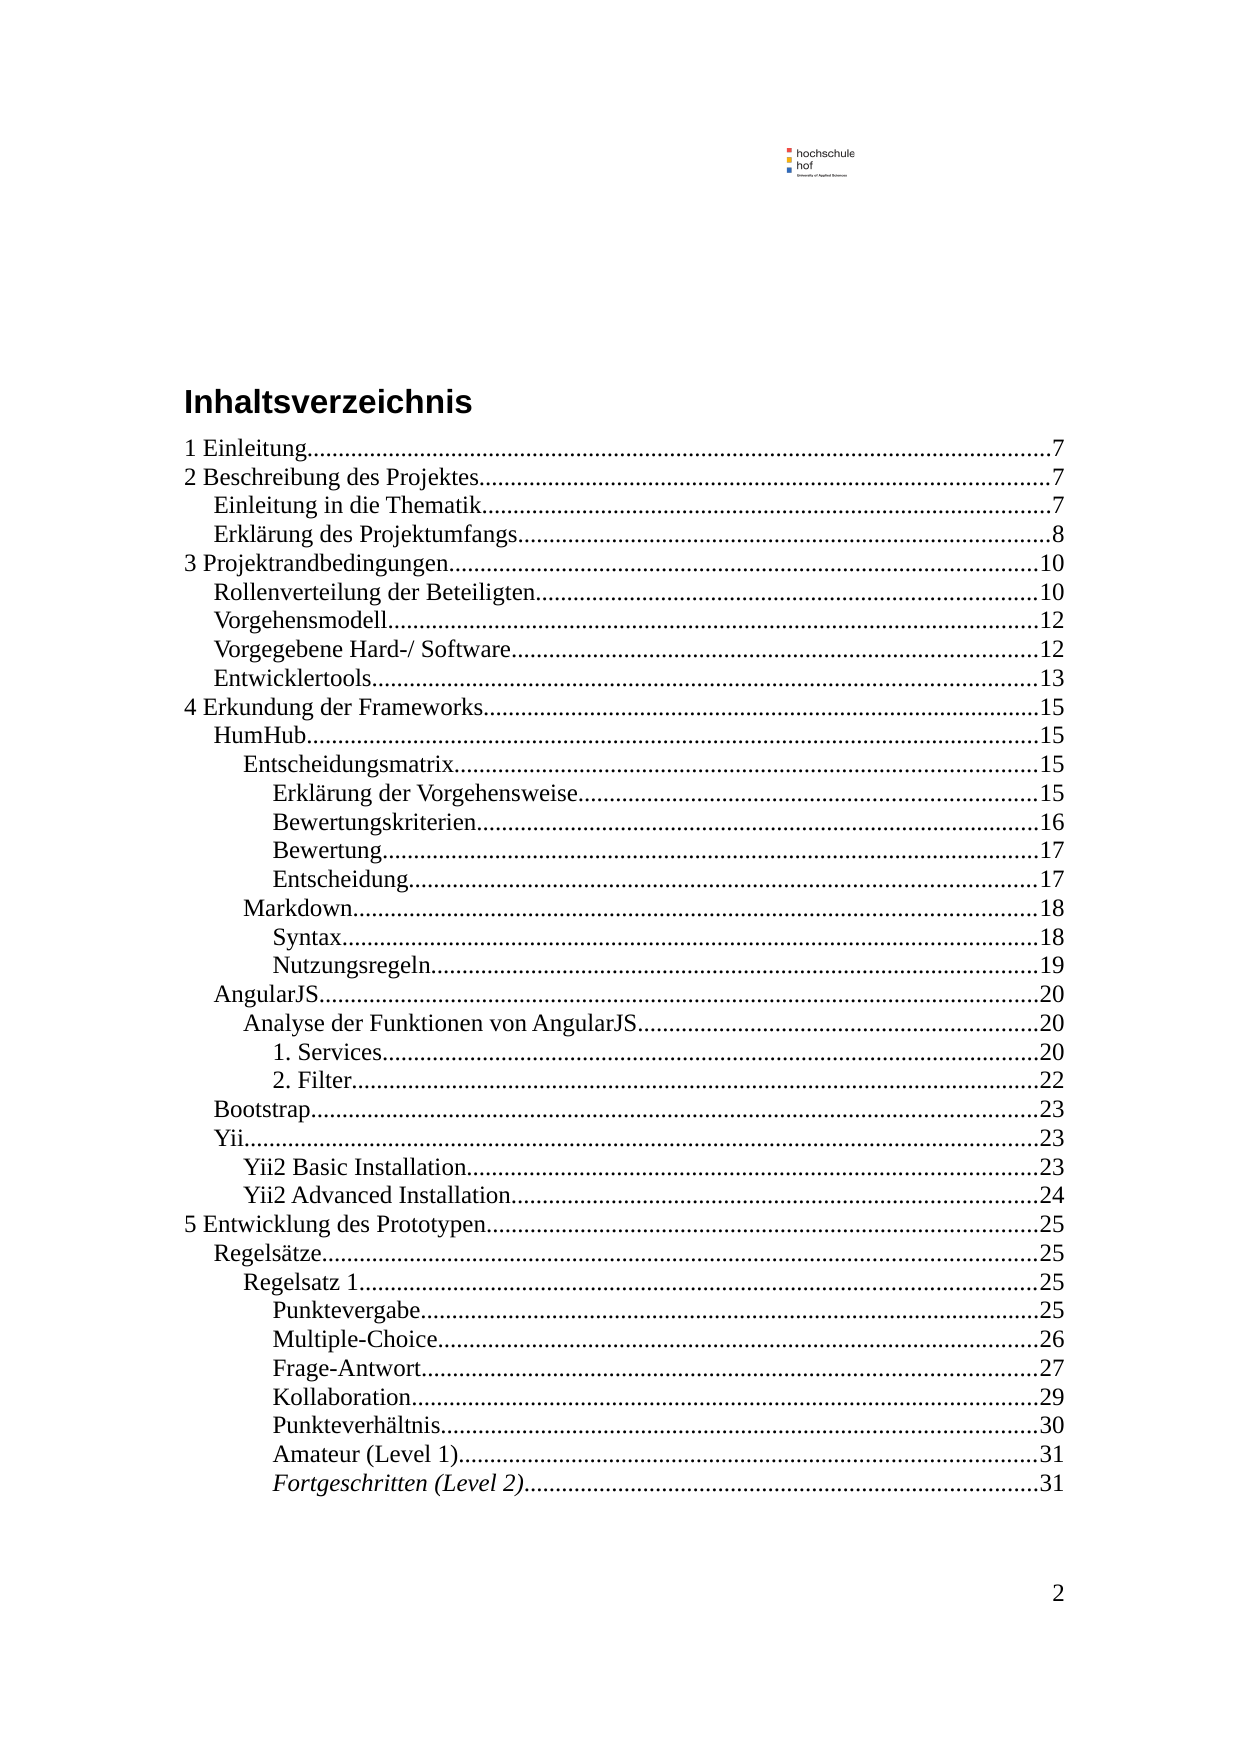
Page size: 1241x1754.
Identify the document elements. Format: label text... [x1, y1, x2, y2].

text Bewertung 17 [272, 835, 1064, 864]
text Punkteverhältnis 30 [272, 1410, 1064, 1439]
subtitle Inhaltsverzeichnis [184, 382, 1064, 420]
text Amateur (Level 1) 31 [272, 1439, 1064, 1468]
text Nutzungsregeln 19 [272, 950, 1064, 979]
text 1 Einleitung 7 [184, 433, 1064, 462]
text Bootstrap 23 [213, 1094, 1064, 1123]
text Erklärung des Projektumfangs 8 [213, 519, 1064, 548]
picture [786, 148, 855, 177]
text Analyse der Funktionen von AngularJS 20 [243, 1008, 1064, 1037]
text Yii2 Advanced Installation 24 [243, 1180, 1064, 1209]
text Entscheidungsmatrix 15 [243, 749, 1064, 778]
text Regelsatz 1 25 [243, 1267, 1064, 1295]
text Markdown 18 [243, 893, 1064, 922]
text Vorgehensmodell 12 [213, 605, 1064, 634]
text Erklärung der Vorgehensweise 15 [272, 778, 1064, 807]
text Bewertungskriterien 16 [272, 807, 1064, 835]
text Fortgeschritten (Level 2) 31 [272, 1468, 1064, 1497]
text 2. Filter 22 [272, 1065, 1064, 1094]
text HumHub 15 [213, 720, 1064, 749]
text 1. Services 20 [272, 1037, 1064, 1065]
text Regelsätze 25 [213, 1238, 1064, 1267]
text Kollaboration 29 [272, 1382, 1064, 1410]
text Entwicklertools 13 [213, 663, 1064, 692]
text 4 Erkundung der Frameworks 15 [184, 692, 1064, 720]
text Vorgegebene Hard-/ Software 12 [213, 634, 1064, 663]
text Punktevergabe 25 [272, 1295, 1064, 1324]
text Entscheidung 17 [272, 864, 1064, 893]
text AngularJS 20 [213, 979, 1064, 1008]
text 5 Entwicklung des Prototypen 25 [184, 1209, 1064, 1238]
text Einleitung in die Thematik 7 [213, 490, 1064, 519]
text 2 Beschreibung des Projektes 7 [184, 462, 1064, 490]
text Frage-Antwort 27 [272, 1353, 1064, 1382]
text Rollenverteilung der Beteiligten 10 [213, 577, 1064, 605]
text Yii 23 [213, 1123, 1064, 1152]
text 3 Projektrandbedingungen 10 [184, 548, 1064, 577]
text Yii2 Basic Installation 23 [243, 1152, 1064, 1180]
text Multiple-Choice 26 [272, 1324, 1064, 1353]
text Syntax 18 [272, 922, 1064, 950]
